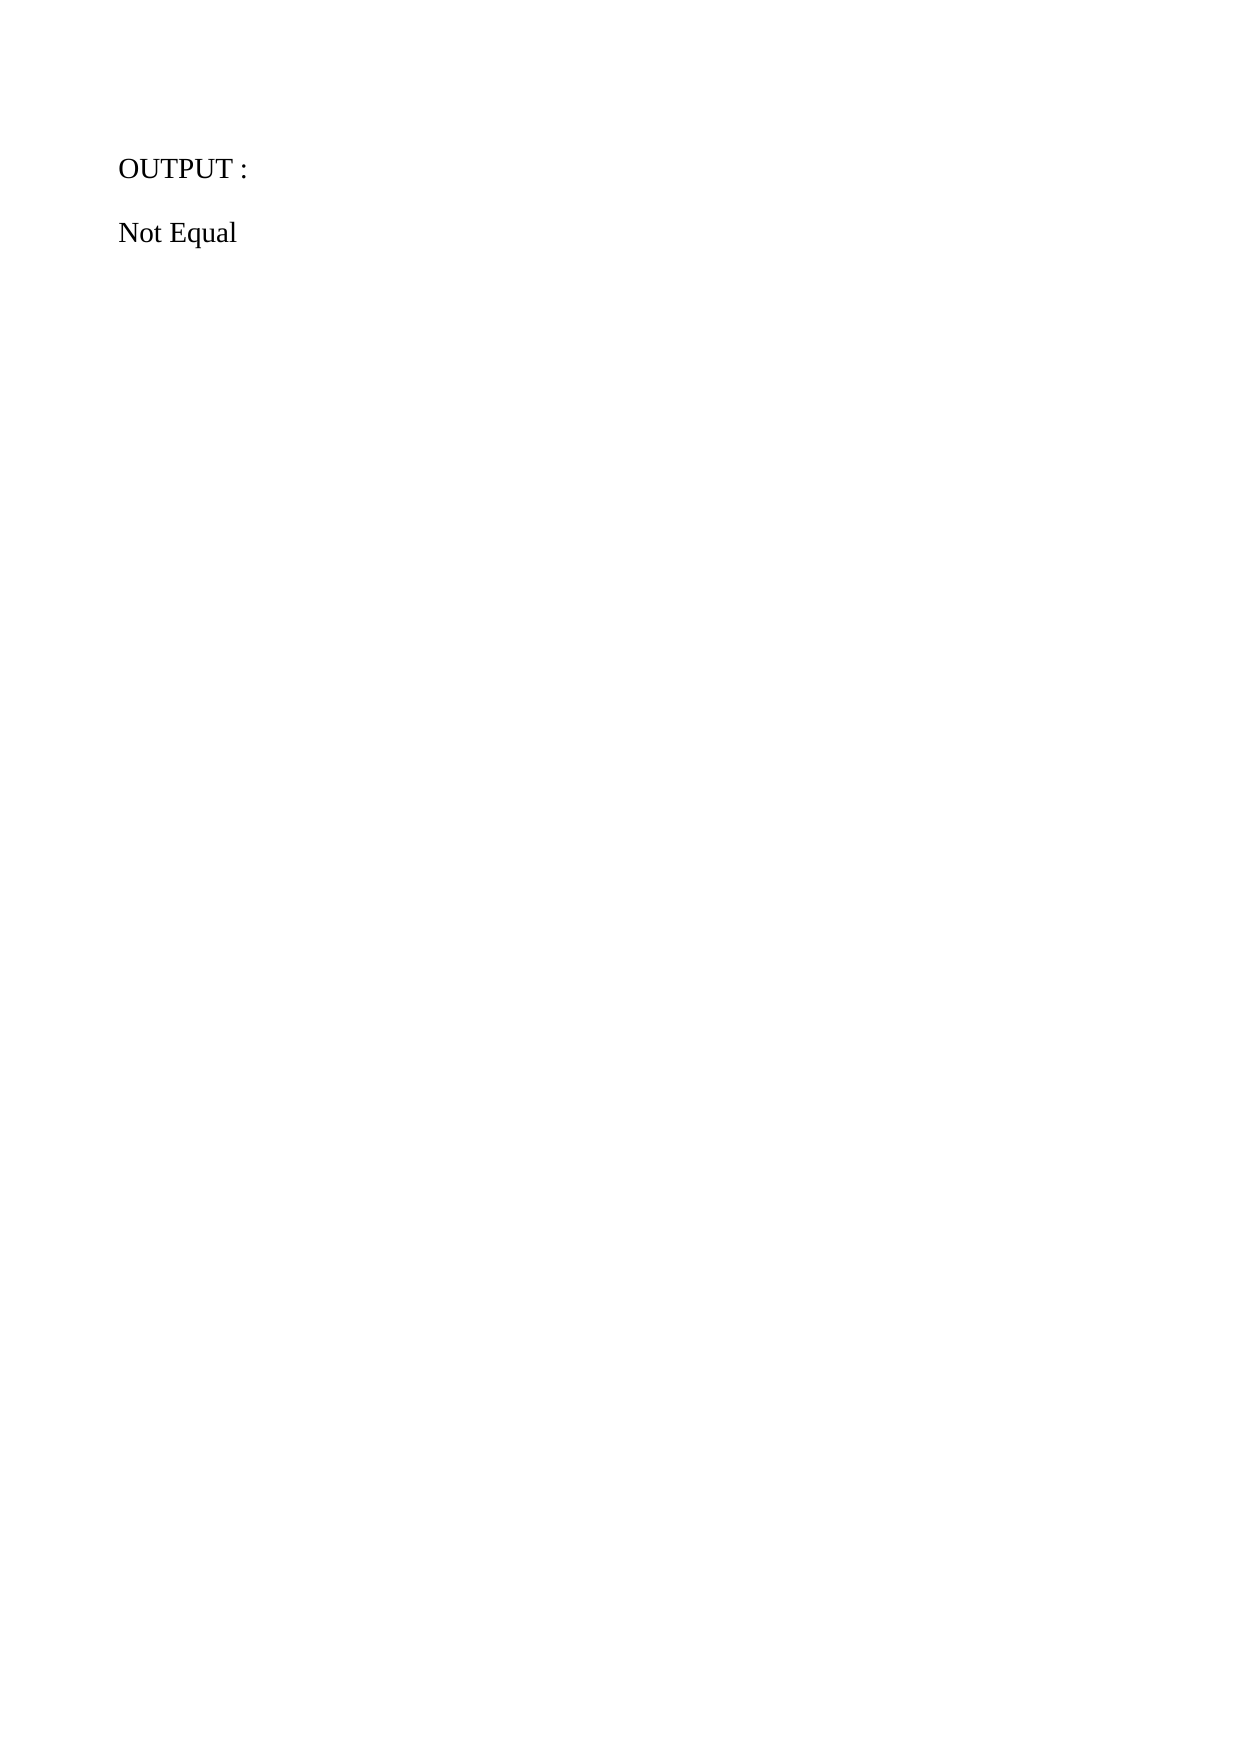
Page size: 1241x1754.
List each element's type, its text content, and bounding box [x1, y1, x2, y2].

text Not Equal [118, 215, 1122, 248]
text OUTPUT : [118, 152, 1122, 185]
